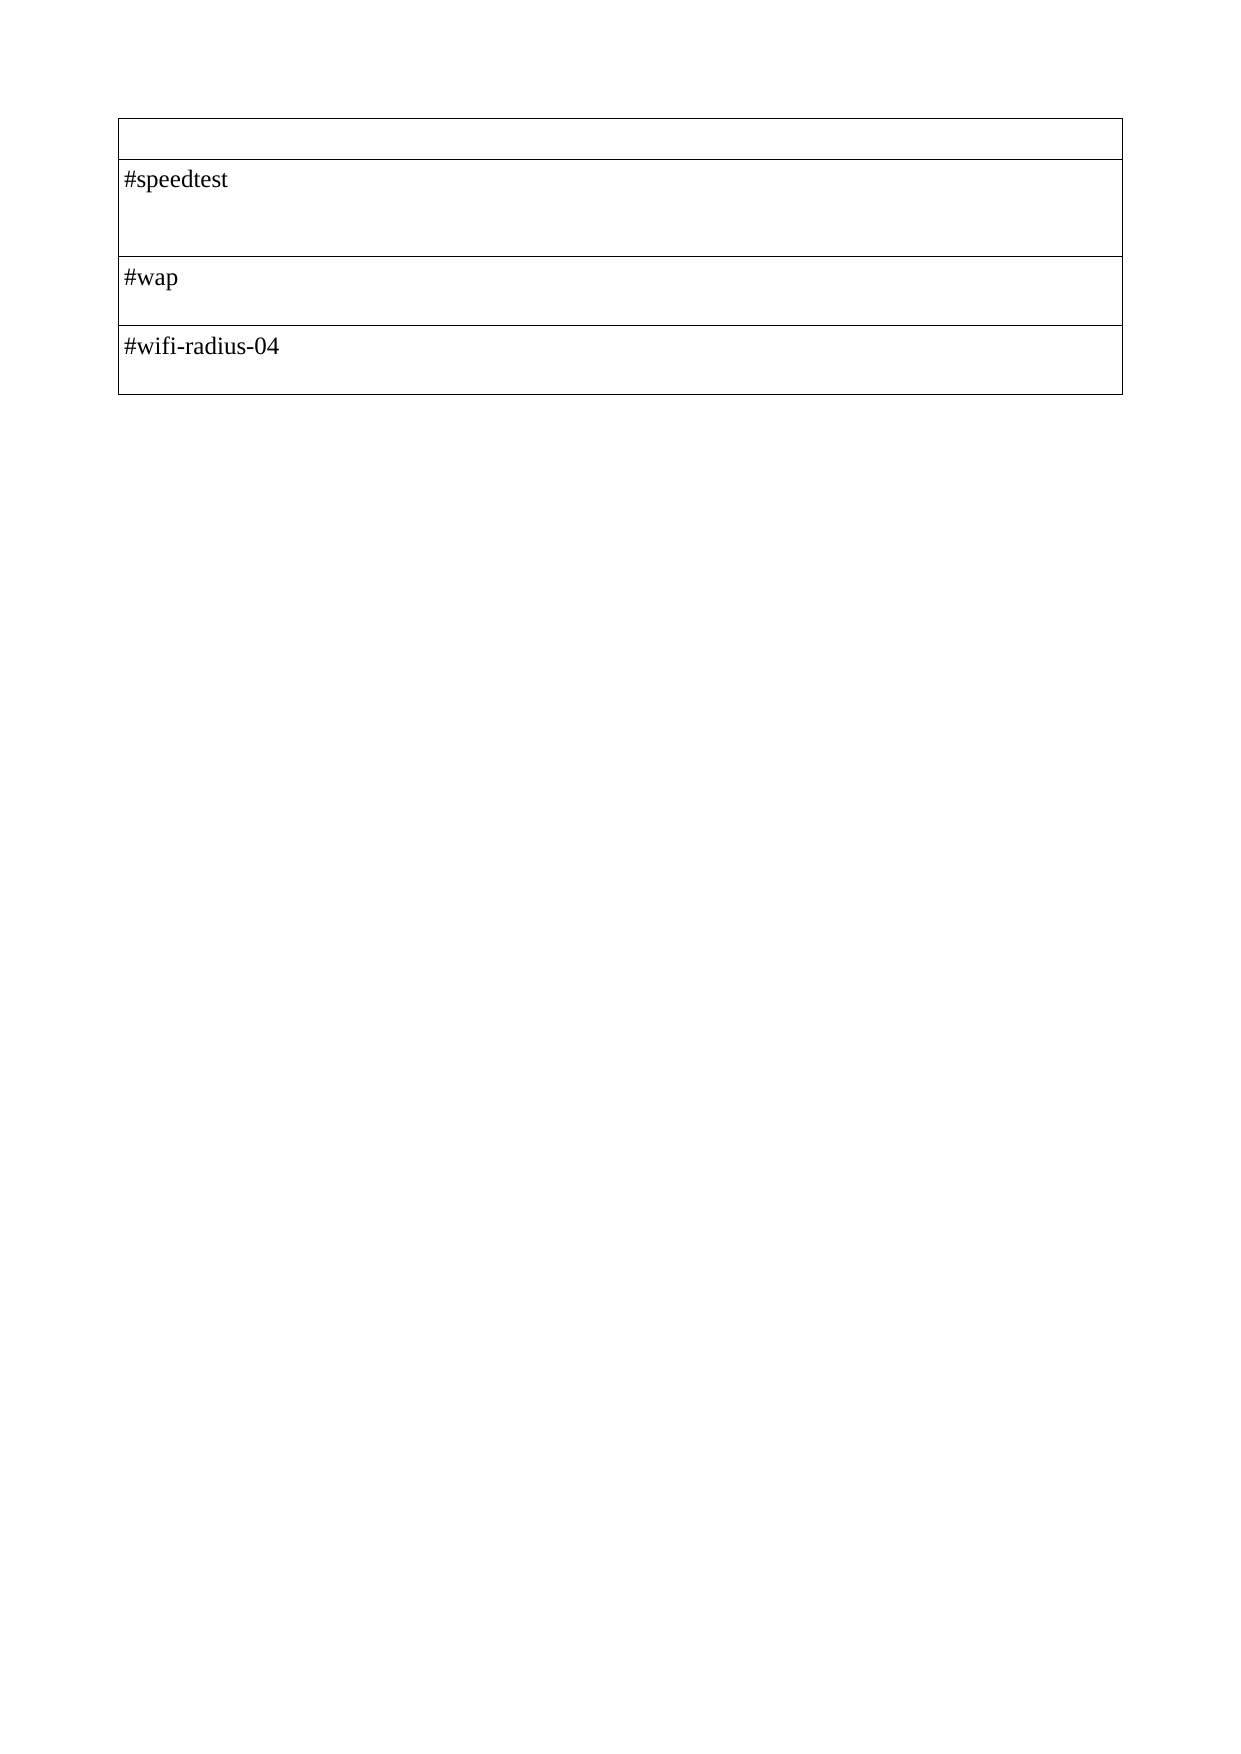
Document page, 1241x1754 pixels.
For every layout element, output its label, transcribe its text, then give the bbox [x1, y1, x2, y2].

table_cell #speedtest [119, 160, 1122, 256]
table_cell [119, 119, 1122, 158]
table_cell #wifi-radius-04 [119, 326, 1122, 394]
table_cell #wap [119, 257, 1122, 325]
